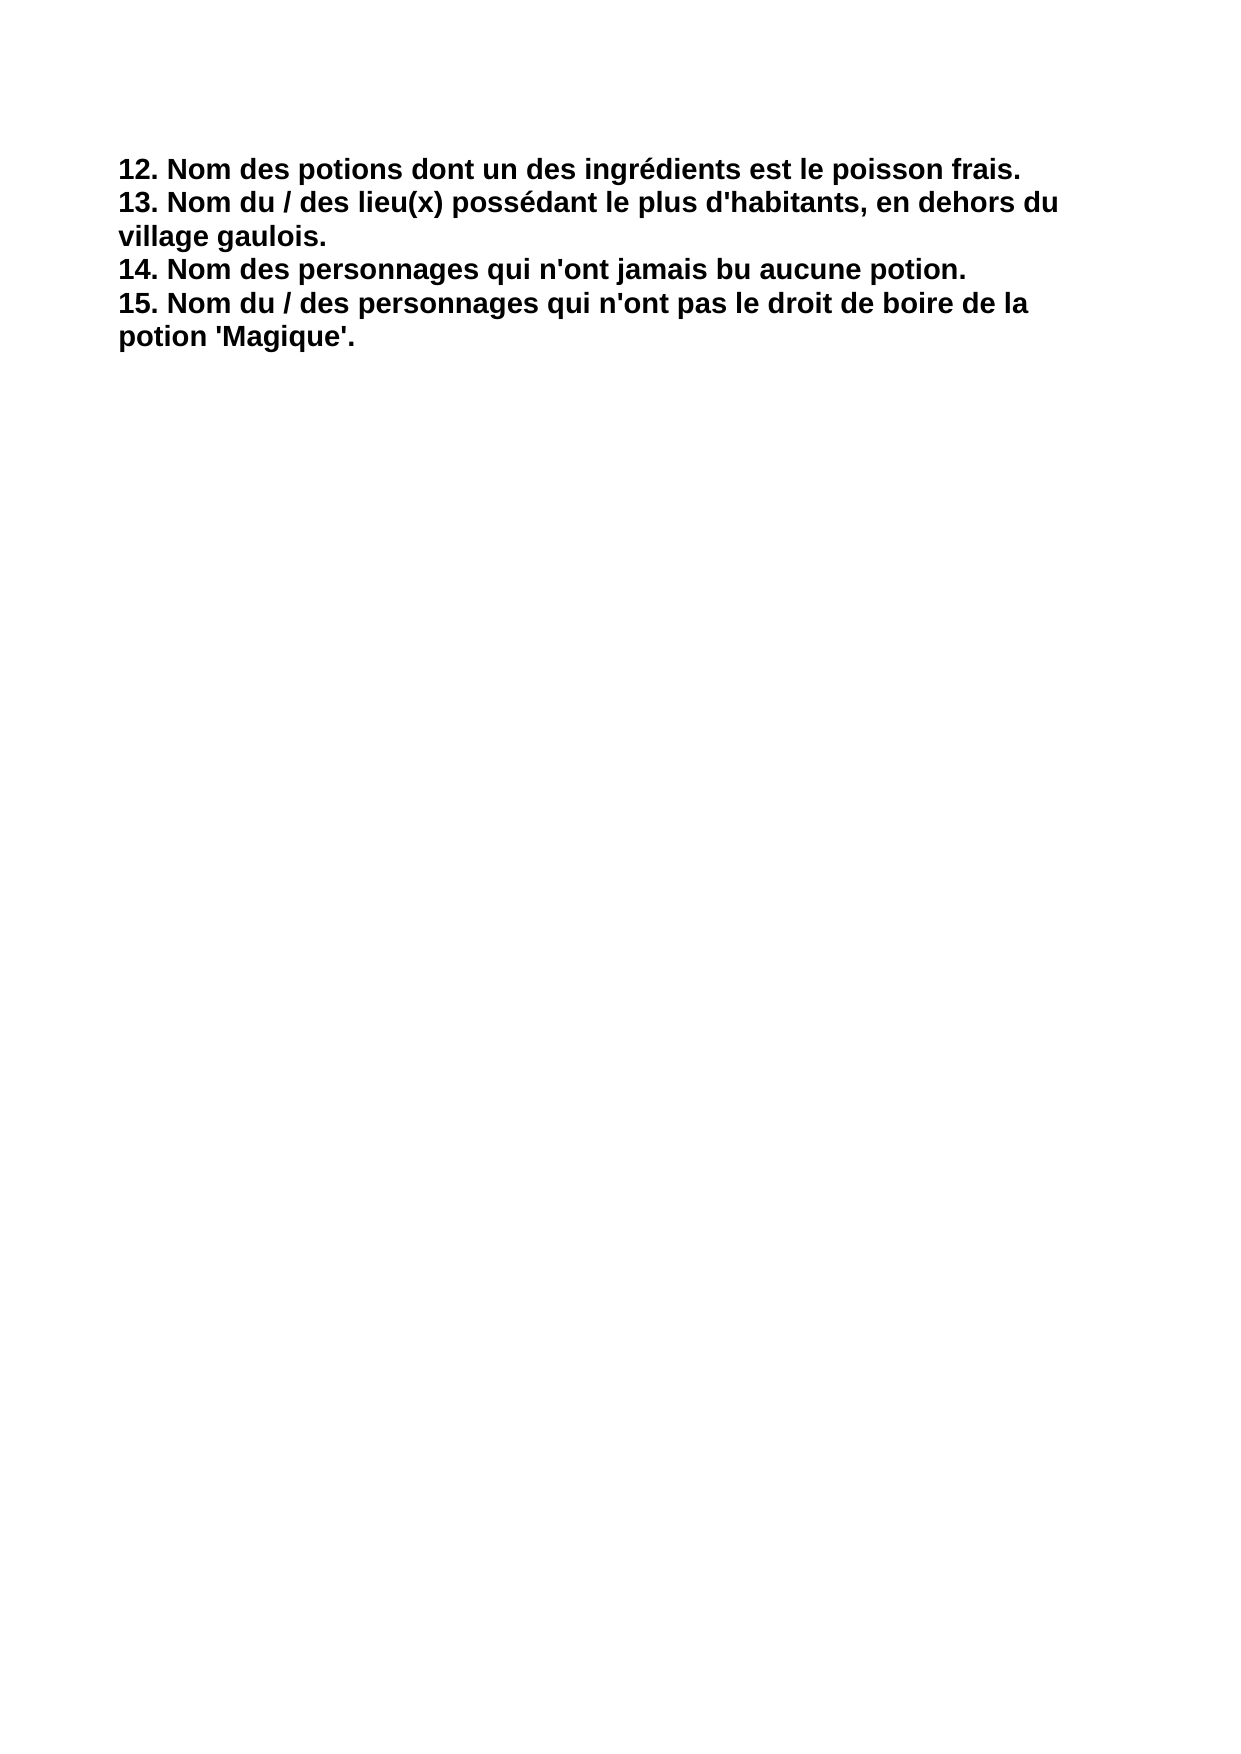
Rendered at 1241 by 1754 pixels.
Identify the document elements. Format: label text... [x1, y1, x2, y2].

subtitle 12. Nom des potions dont un des ingrédients est le poisson frais. 13. Nom du / des lieu(x) possédant le plus d'habitants, en dehors du village gaulois. 14. Nom des personnages qui n'ont jamais bu aucune potion. 15. Nom du / des personnages qui n'ont pas le droit de boire de la potion 'Magique'. [118, 118, 1122, 353]
